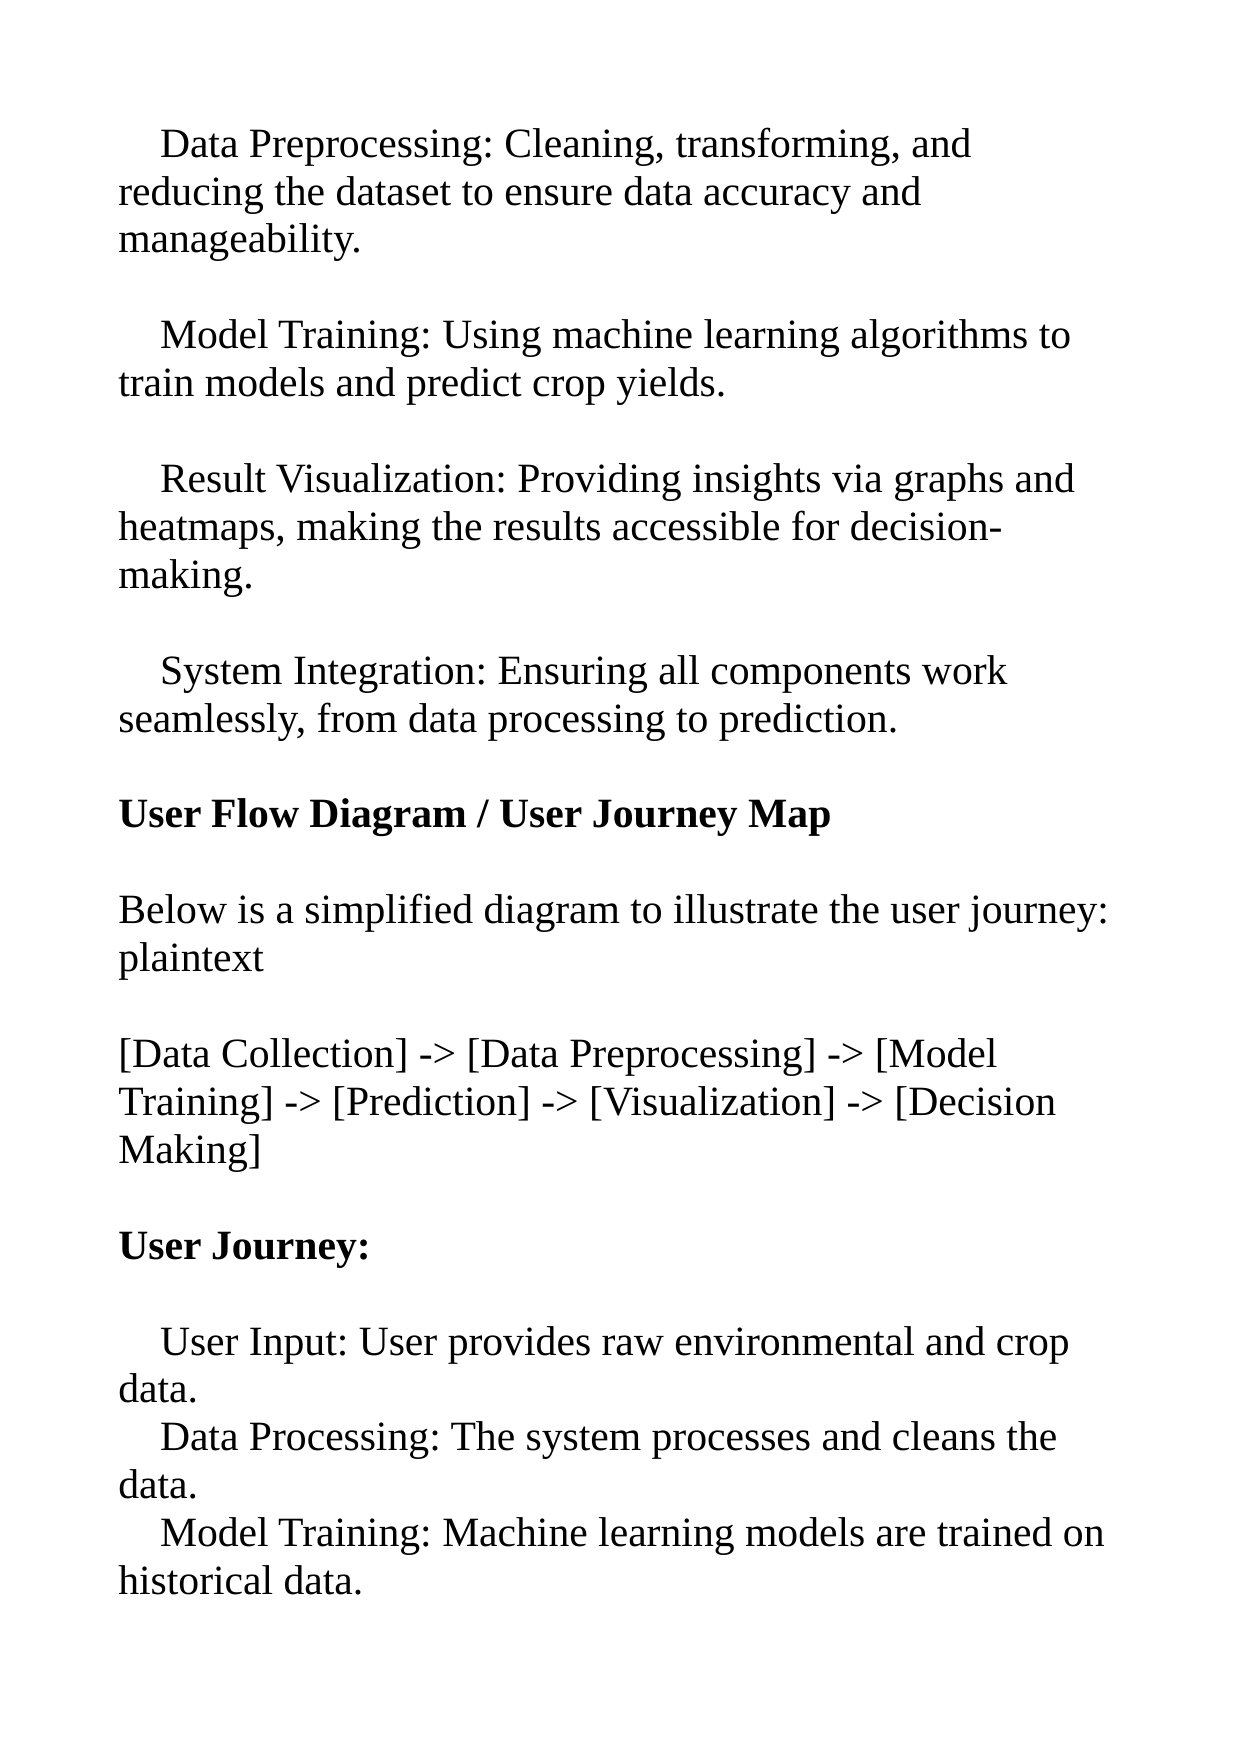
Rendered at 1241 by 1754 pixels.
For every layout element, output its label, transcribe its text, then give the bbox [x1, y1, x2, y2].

text [Data Collection] -> [Data Preprocessing] -> [Model Training] -> [Prediction] -> [Visualization] -> [Decision Making] [118, 1028, 1122, 1172]
text plaintext [118, 933, 1122, 981]
text User Journey: [118, 1220, 1122, 1268]
text Model Training: Using machine learning algorithms to train models and predict crop yields. [118, 310, 1122, 406]
text Data Processing: The system processes and cleans the data. [118, 1412, 1122, 1508]
text Data Preprocessing: Cleaning, transforming, and reducing the dataset to ensure data accuracy and manageability. [118, 118, 1122, 262]
text Below is a simplified diagram to illustrate the user journey: [118, 885, 1122, 933]
text Model Training: Machine learning models are trained on historical data. [118, 1508, 1122, 1603]
text Result Visualization: Providing insights via graphs and heatmaps, making the results accessible for decision-making. [118, 453, 1122, 597]
text User Flow Diagram / User Journey Map [118, 789, 1122, 837]
text User Input: User provides raw environmental and crop data. [118, 1316, 1122, 1412]
text System Integration: Ensuring all components work seamlessly, from data processing to prediction. [118, 645, 1122, 741]
